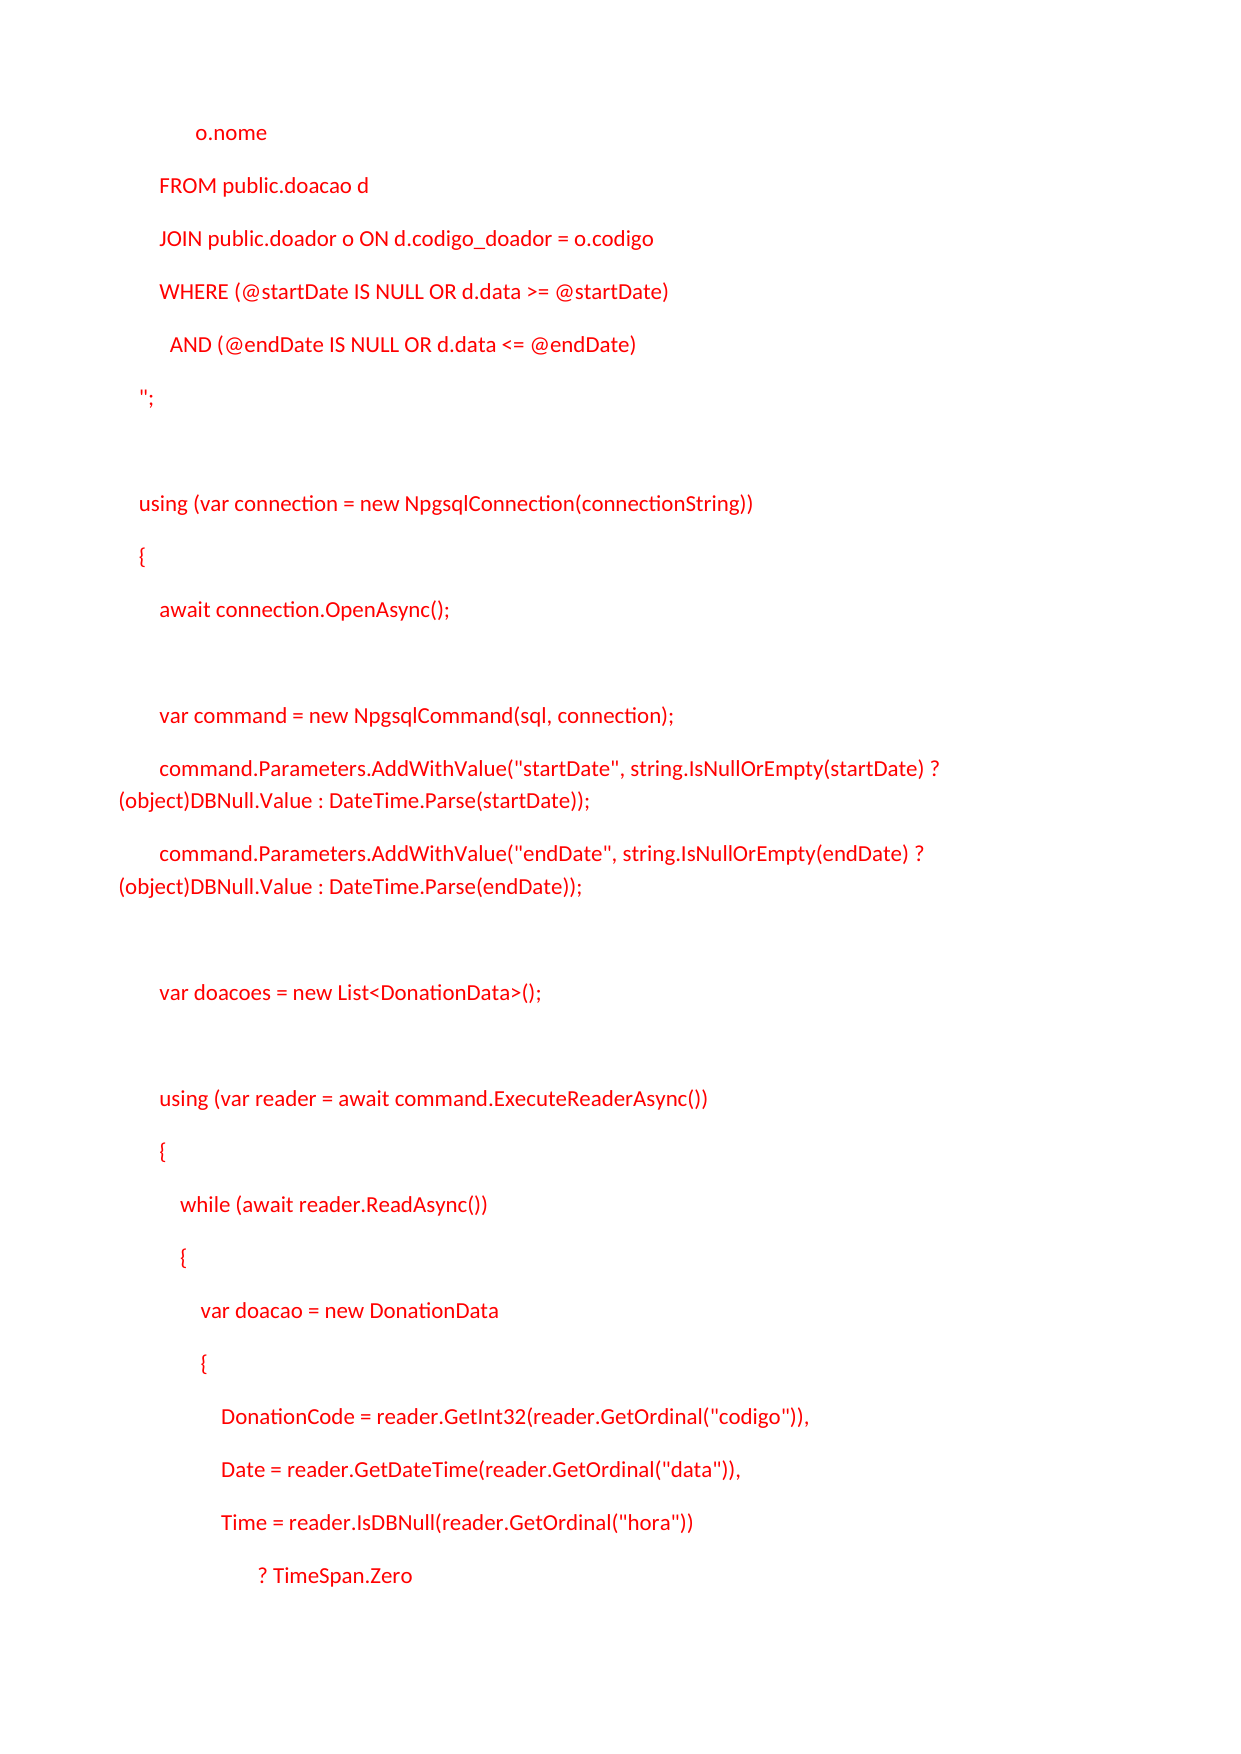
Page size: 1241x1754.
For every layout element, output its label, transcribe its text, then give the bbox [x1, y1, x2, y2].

text await connection.OpenAsync(); [118, 595, 1122, 623]
text var doacoes = new List<DonationData>(); [118, 978, 1122, 1006]
text WHERE (@startDate IS NULL OR d.data >= @startDate) [118, 277, 1122, 305]
text { [118, 1137, 1122, 1165]
text using (var reader = await command.ExecuteReaderAsync()) [118, 1084, 1122, 1112]
text var doacao = new DonationData [118, 1296, 1122, 1324]
text var command = new NpgsqlCommand(sql, connection); [118, 701, 1122, 729]
text o.nome [118, 118, 1122, 146]
text command.Parameters.AddWithValue("startDate", string.IsNullOrEmpty(startDate) ? (object)DBNull.Value : DateTime.Parse(startDate)); [118, 754, 1122, 814]
text JOIN public.doador o ON d.codigo_doador = o.codigo [118, 224, 1122, 252]
text ? TimeSpan.Zero [118, 1561, 1122, 1589]
text command.Parameters.AddWithValue("endDate", string.IsNullOrEmpty(endDate) ? (object)DBNull.Value : DateTime.Parse(endDate)); [118, 839, 1122, 900]
text using (var connection = new NpgsqlConnection(connectionString)) [118, 489, 1122, 517]
text "; [118, 383, 1122, 411]
text { [118, 542, 1122, 570]
text while (await reader.ReadAsync()) [118, 1190, 1122, 1218]
text Date = reader.GetDateTime(reader.GetOrdinal("data")), [118, 1455, 1122, 1483]
text Time = reader.IsDBNull(reader.GetOrdinal("hora")) [118, 1508, 1122, 1536]
text DonationCode = reader.GetInt32(reader.GetOrdinal("codigo")), [118, 1402, 1122, 1430]
text AND (@endDate IS NULL OR d.data <= @endDate) [118, 330, 1122, 358]
text { [118, 1349, 1122, 1377]
text FROM public.doacao d [118, 171, 1122, 199]
text { [118, 1243, 1122, 1271]
